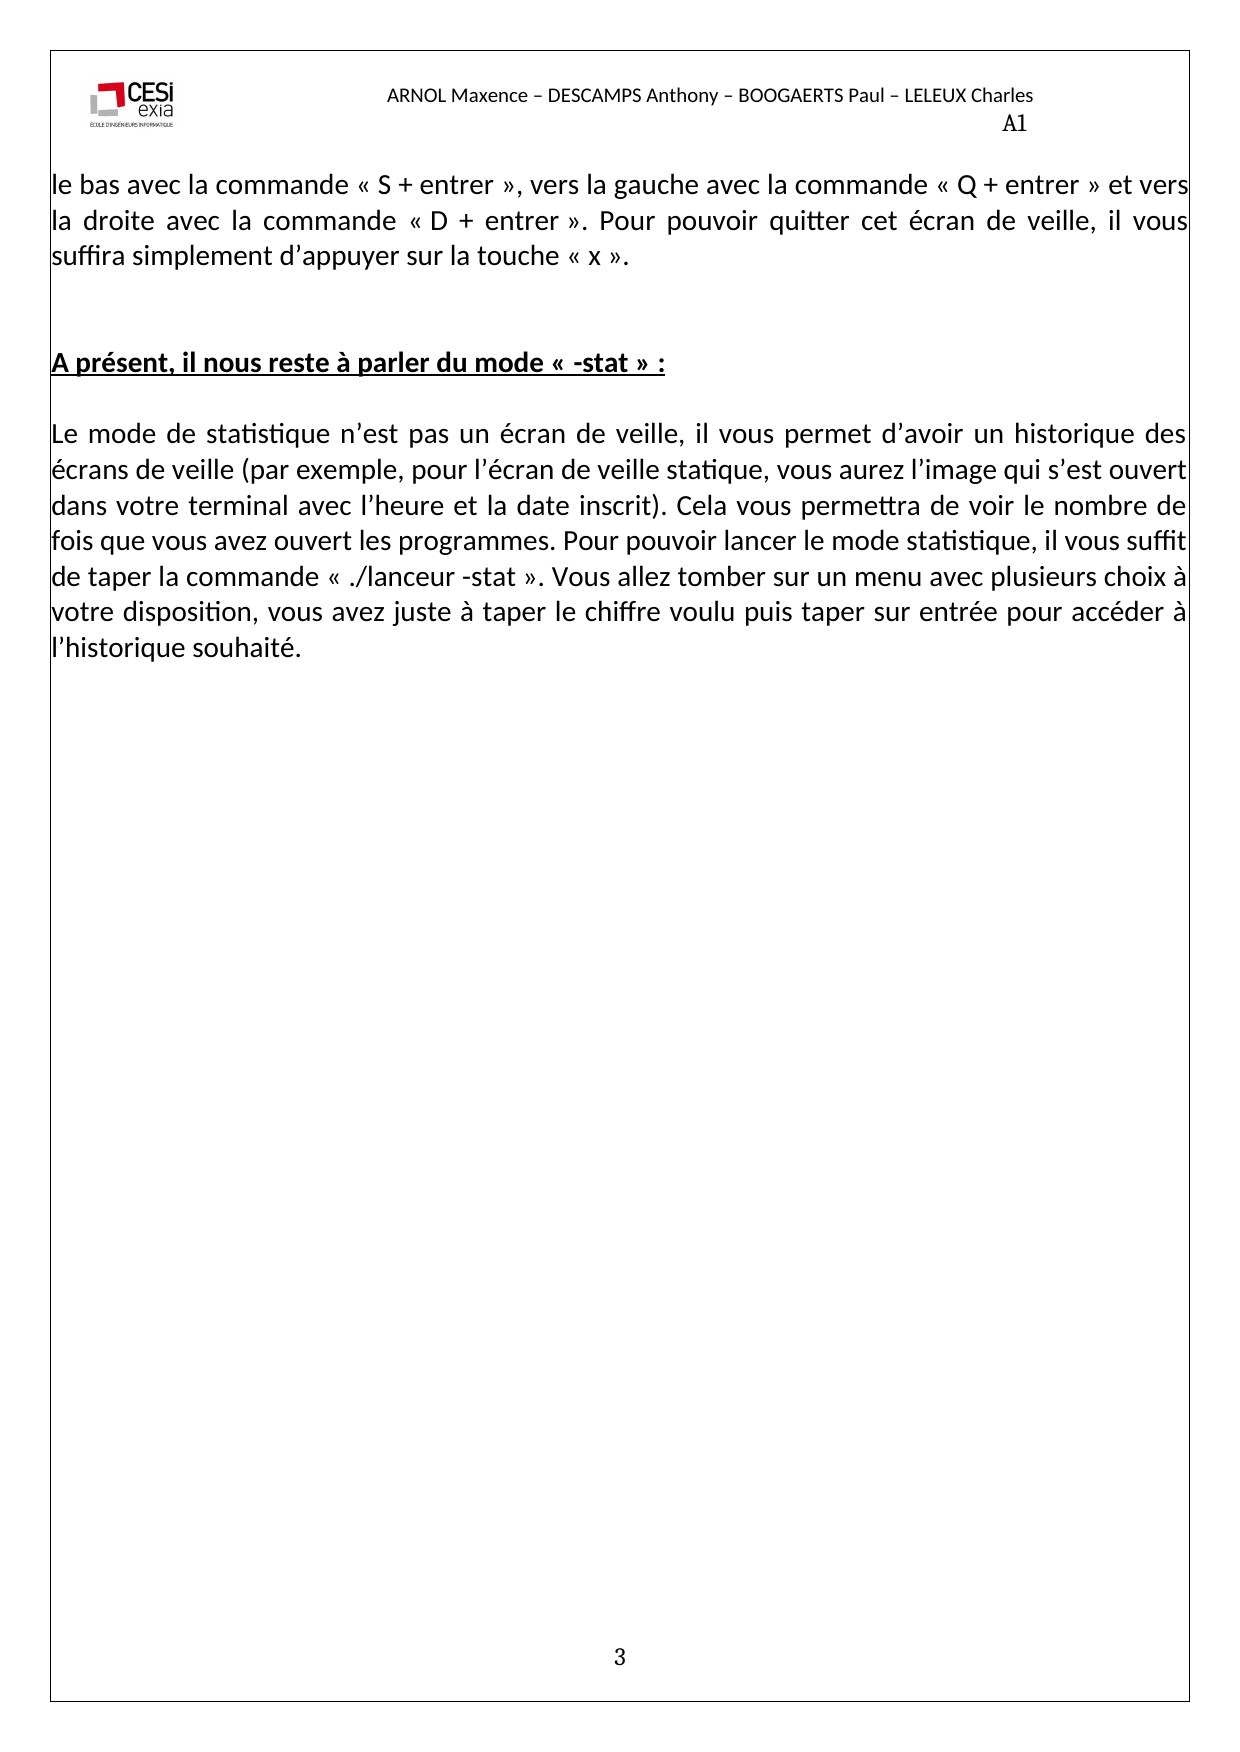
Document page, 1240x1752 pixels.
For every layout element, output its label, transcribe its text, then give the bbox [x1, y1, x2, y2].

text le bas avec la commande « S + entrer », vers la gauche avec la commande « Q + entrer » et vers la droite avec la commande « D + entrer ». Pour pouvoir quitter cet écran de veille, il vous suffira simplement d’appuyer sur la touche « x ». [51, 166, 1189, 273]
text A présent, il nous reste à parler du mode « -stat » : [51, 344, 1189, 380]
text Le mode de statistique n’est pas un écran de veille, il vous permet d’avoir un historique des écrans de veille (par exemple, pour l’écran de veille statique, vous aurez l’image qui s’est ouvert dans votre terminal avec l’heure et la date inscrit). Cela vous permettra de voir le nombre de fois que vous avez ouvert les programmes. Pour pouvoir lancer le mode statistique, il vous suffit de taper la commande « ./lanceur -stat ». Vous allez tomber sur un menu avec plusieurs choix à votre disposition, vous avez juste à taper le chiffre voulu puis taper sur entrée pour accéder à l’historique souhaité. [51, 415, 1189, 665]
